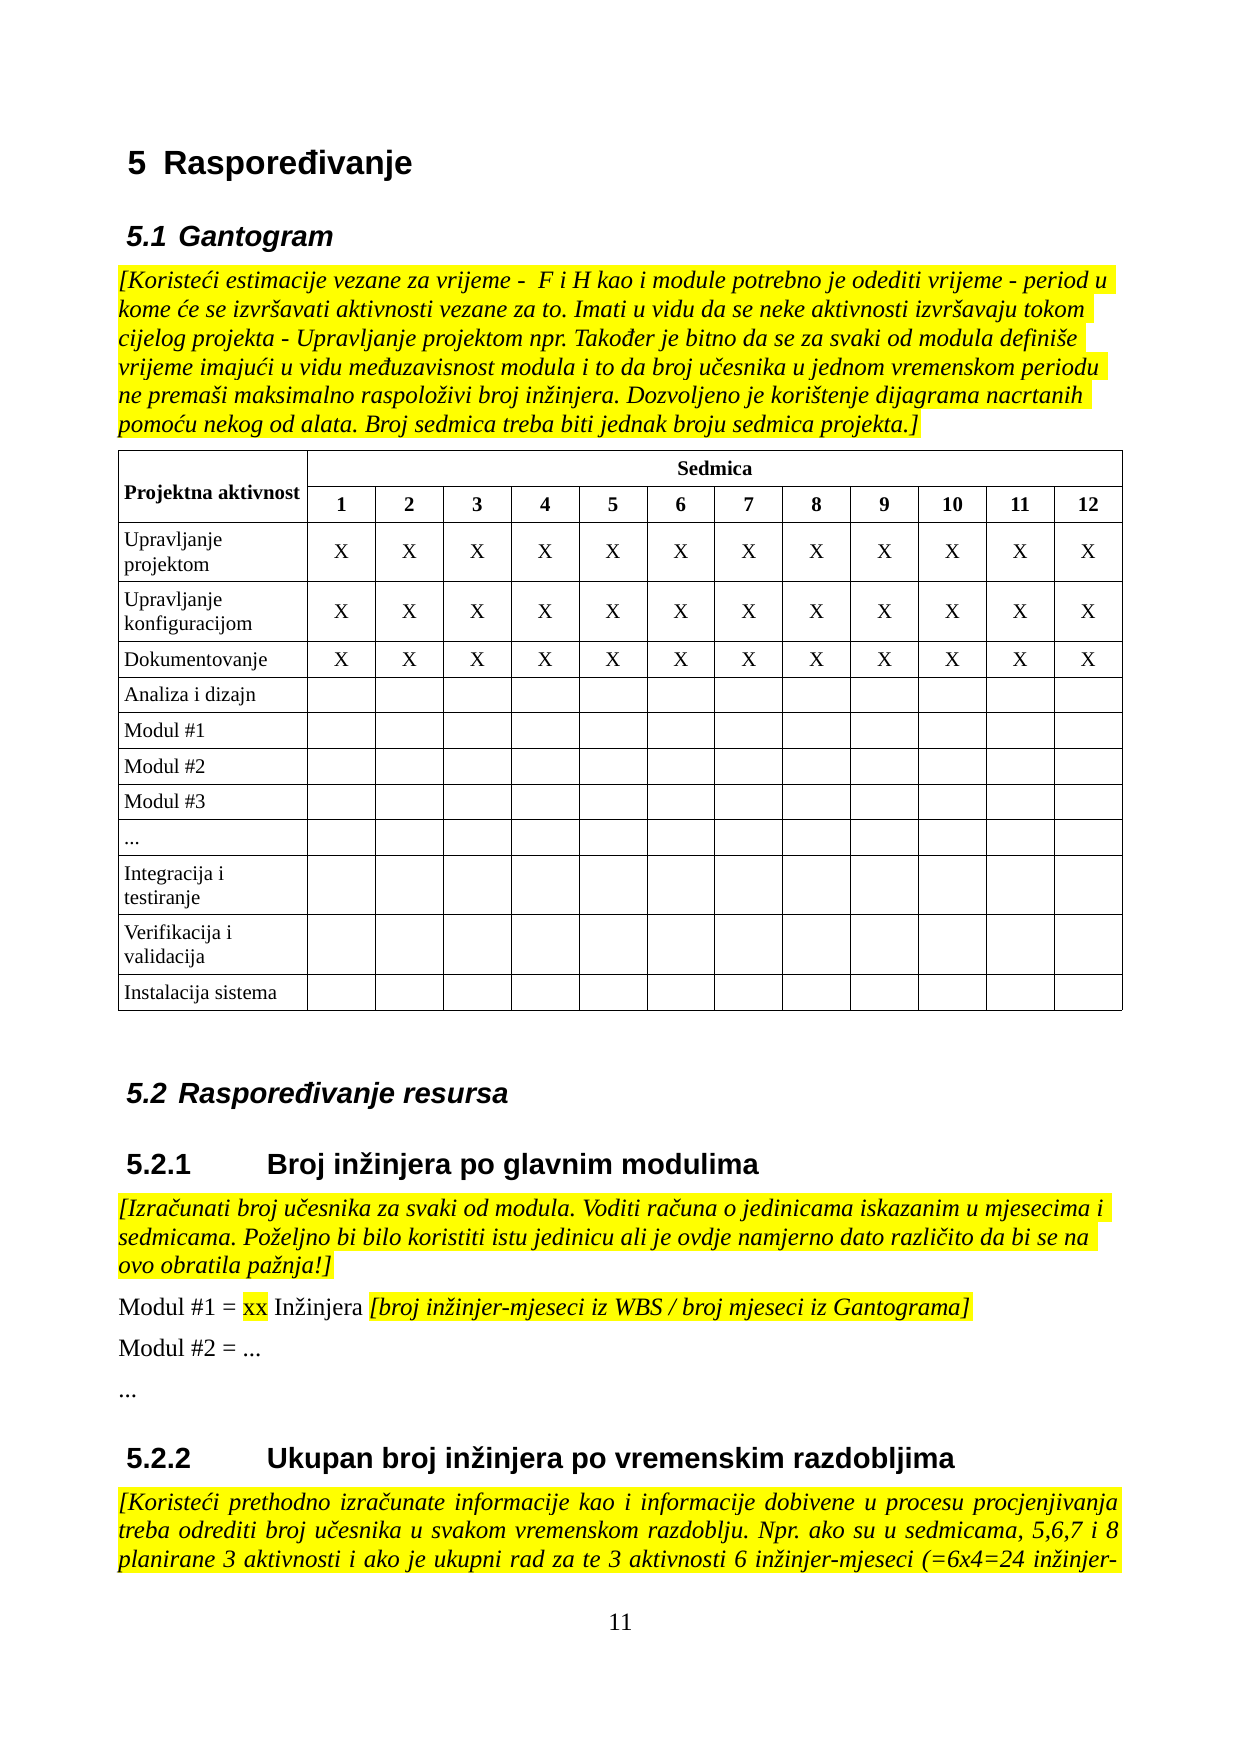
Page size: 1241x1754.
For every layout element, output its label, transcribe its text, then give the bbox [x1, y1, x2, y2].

table_cell 1 [308, 487, 375, 522]
table_cell X [783, 523, 850, 581]
table_cell [308, 856, 375, 914]
table_cell [1055, 785, 1122, 819]
table_cell [376, 749, 443, 783]
table_cell X [919, 523, 986, 581]
table_cell [444, 856, 511, 914]
table_cell X [851, 642, 918, 677]
table_cell [444, 975, 511, 1010]
table_header Projektna aktivnost [119, 451, 307, 522]
table_cell X [851, 523, 918, 581]
table_cell [376, 785, 443, 819]
table_cell [376, 975, 443, 1010]
table_cell X [783, 642, 850, 677]
table_cell X [376, 642, 443, 677]
table_cell [308, 678, 375, 712]
table_cell X [308, 523, 375, 581]
table_cell [308, 713, 375, 748]
table_cell [444, 678, 511, 712]
table_cell X [648, 523, 714, 581]
table_cell [580, 820, 647, 855]
table_cell Modul #2 [119, 749, 307, 783]
table_cell [648, 820, 714, 855]
table_cell X [444, 523, 511, 581]
table_cell [1055, 856, 1122, 914]
table_cell X [1055, 642, 1122, 677]
table_cell [919, 915, 986, 974]
table_cell [783, 749, 850, 783]
table_cell X [580, 523, 647, 581]
table_cell Analiza i dizajn [119, 678, 307, 712]
table_cell [919, 856, 986, 914]
table_cell [919, 785, 986, 819]
table_cell X [715, 642, 782, 677]
table_cell [987, 975, 1054, 1010]
table_cell [987, 820, 1054, 855]
table_cell [444, 749, 511, 783]
table_cell [376, 713, 443, 748]
table_cell [919, 975, 986, 1010]
text [Izračunati broj učesnika za svaki od modula. Voditi računa o jedinicama iskazanim u mjesecima i sedmicama. Poželjno bi bilo koristiti istu jedinicu ali je ovdje namjerno dato različito da bi se na ovo obratila pažnja!] [118, 1193, 1122, 1279]
table_cell [851, 915, 918, 974]
table_cell [444, 915, 511, 974]
table_cell X [444, 642, 511, 677]
table_cell [851, 678, 918, 712]
table_cell [444, 820, 511, 855]
table_cell [715, 785, 782, 819]
table_cell [580, 915, 647, 974]
table_cell X [919, 642, 986, 677]
table_cell X [376, 582, 443, 641]
text ... [118, 1374, 1122, 1403]
table_cell [376, 915, 443, 974]
text [Koristeći estimacije vezane za vrijeme - F i H kao i module potrebno je odediti vrijeme - period u kome će se izvršavati aktivnosti vezane za to. Imati u vidu da se neke aktivnosti izvršavaju tokom cijelog projekta - Upravljanje projektom npr. Također je bitno da se za svaki od modula definiše vrijeme imajući u vidu međuzavisnost modula i to da broj učesnika u jednom vremenskom periodu ne premaši maksimalno raspoloživi broj inžinjera. Dozvoljeno je korištenje dijagrama nacrtanih pomoću nekog od alata. Broj sedmica treba biti jednak broju sedmica projekta.] [118, 265, 1122, 438]
table_cell [783, 820, 850, 855]
table_header Sedmica [308, 451, 1122, 486]
subtitle Raspoređivanje [118, 143, 1122, 182]
table_cell X [1055, 523, 1122, 581]
table_cell 10 [919, 487, 986, 522]
table_cell 8 [783, 487, 850, 522]
table_cell X [512, 582, 579, 641]
subtitle Ukupan broj inžinjera po vremenskim razdobljima [118, 1441, 1122, 1474]
table_cell X [580, 642, 647, 677]
table_cell [987, 713, 1054, 748]
table_cell Modul #3 [119, 785, 307, 819]
table_cell [512, 785, 579, 819]
table_cell [783, 975, 850, 1010]
table_cell [919, 678, 986, 712]
table_cell 4 [512, 487, 579, 522]
table_cell Instalacija sistema [119, 975, 307, 1010]
table_cell [648, 856, 714, 914]
table_cell [580, 975, 647, 1010]
table_cell Dokumentovanje [119, 642, 307, 677]
table_cell 3 [444, 487, 511, 522]
table_cell [308, 785, 375, 819]
table_cell [919, 749, 986, 783]
table_cell [715, 678, 782, 712]
table_cell [444, 713, 511, 748]
table_cell 5 [580, 487, 647, 522]
table_cell [512, 749, 579, 783]
table_cell [648, 785, 714, 819]
table_cell [987, 785, 1054, 819]
table_cell X [987, 523, 1054, 581]
table_cell [987, 749, 1054, 783]
table_cell [512, 678, 579, 712]
table_cell X [512, 523, 579, 581]
table_cell X [851, 582, 918, 641]
table_cell 6 [648, 487, 714, 522]
table_cell [715, 749, 782, 783]
table_cell X [308, 582, 375, 641]
table_cell [580, 678, 647, 712]
table_cell [1055, 820, 1122, 855]
table_cell [376, 678, 443, 712]
table_cell [987, 678, 1054, 712]
table_cell [376, 820, 443, 855]
table_cell [308, 749, 375, 783]
table_cell X [648, 582, 714, 641]
table_cell [1055, 915, 1122, 974]
table_cell [648, 713, 714, 748]
table_cell [783, 915, 850, 974]
table_cell [715, 975, 782, 1010]
table_cell [308, 915, 375, 974]
table_cell X [512, 642, 579, 677]
text Modul #1 = xx Inžinjera [broj inžinjer-mjeseci iz WBS / broj mjeseci iz Gantograma] [118, 1292, 1122, 1321]
table_cell [648, 678, 714, 712]
table_cell [715, 856, 782, 914]
table_cell Modul #1 [119, 713, 307, 748]
table_cell 11 [987, 487, 1054, 522]
table_cell [851, 820, 918, 855]
table_cell X [648, 642, 714, 677]
subtitle Gantogram [118, 219, 1122, 253]
table_cell 7 [715, 487, 782, 522]
table_cell [580, 785, 647, 819]
table_cell [648, 975, 714, 1010]
table_cell [512, 856, 579, 914]
table_cell [1055, 678, 1122, 712]
table_cell [580, 749, 647, 783]
table_cell X [444, 582, 511, 641]
table_cell X [376, 523, 443, 581]
subtitle Broj inžinjera po glavnim modulima [118, 1147, 1122, 1181]
text Modul #2 = ... [118, 1333, 1122, 1362]
table_cell [512, 820, 579, 855]
table_cell Upravljanje konfiguracijom [119, 582, 307, 641]
table_cell X [919, 582, 986, 641]
table_cell [376, 856, 443, 914]
table_cell [512, 975, 579, 1010]
text [Koristeći prethodno izračunate informacije kao i informacije dobivene u procesu procjenjivanja treba odrediti broj učesnika u svakom vremenskom razdoblju. Npr. ako su u sedmicama, 5,6,7 i 8 planirane 3 aktivnosti i ako je ukupni rad za te 3 aktivnosti 6 inžinjer-mjeseci (=6x4=24 inžinjer- [118, 1487, 1122, 1573]
table_cell [580, 856, 647, 914]
table_cell [1055, 975, 1122, 1010]
table_cell [783, 678, 850, 712]
table_cell 2 [376, 487, 443, 522]
table_cell [580, 713, 647, 748]
table_cell [715, 915, 782, 974]
table_cell [512, 915, 579, 974]
table_cell [308, 975, 375, 1010]
table_cell X [715, 523, 782, 581]
subtitle Raspoređivanje resursa [118, 1076, 1122, 1109]
table_cell [783, 713, 850, 748]
table_cell X [1055, 582, 1122, 641]
table_cell [444, 785, 511, 819]
table_cell [308, 820, 375, 855]
table_cell Verifikacija i validacija [119, 915, 307, 974]
table_cell [715, 820, 782, 855]
table_cell [648, 749, 714, 783]
table_cell [851, 713, 918, 748]
table_cell Integracija i testiranje [119, 856, 307, 914]
table_cell 9 [851, 487, 918, 522]
table_cell [512, 713, 579, 748]
table_cell Upravljanje projektom [119, 523, 307, 581]
table_cell X [783, 582, 850, 641]
table_cell [987, 915, 1054, 974]
table_cell X [580, 582, 647, 641]
table_cell [783, 785, 850, 819]
table_cell [1055, 749, 1122, 783]
table_cell [987, 856, 1054, 914]
table_cell [715, 713, 782, 748]
table_cell [851, 785, 918, 819]
table_cell ... [119, 820, 307, 855]
table_cell X [308, 642, 375, 677]
table_cell [851, 856, 918, 914]
table_cell [851, 975, 918, 1010]
table_cell [648, 915, 714, 974]
table_cell [1055, 713, 1122, 748]
table_cell X [715, 582, 782, 641]
table_cell 12 [1055, 487, 1122, 522]
table_cell [919, 820, 986, 855]
table_cell X [987, 642, 1054, 677]
table_cell [851, 749, 918, 783]
table_cell X [987, 582, 1054, 641]
table_cell [919, 713, 986, 748]
table_cell [783, 856, 850, 914]
